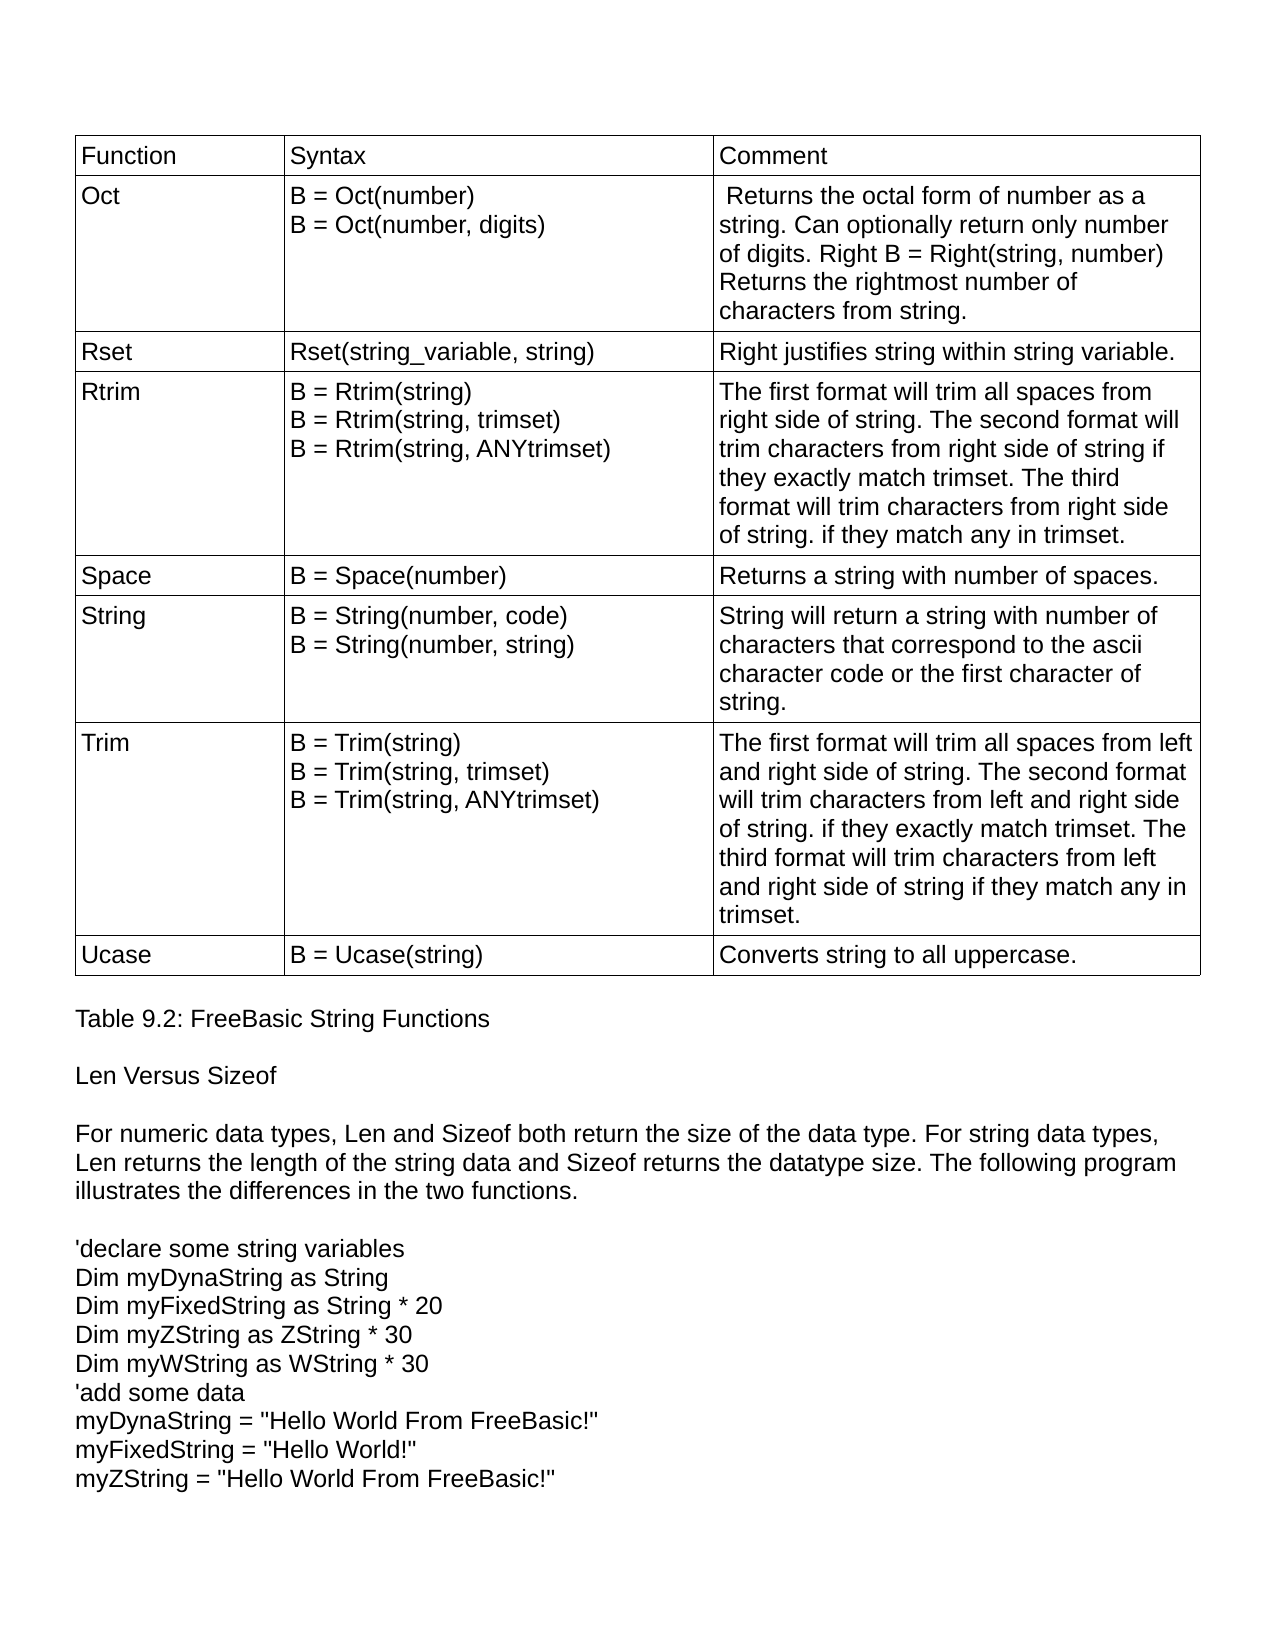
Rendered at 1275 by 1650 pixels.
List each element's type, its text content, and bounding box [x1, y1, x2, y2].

table_header Function [76, 136, 284, 175]
text Dim myFixedString as String * 20 [75, 1291, 1200, 1320]
text Dim myZString as ZString * 30 [75, 1320, 1200, 1349]
table_cell Rset [76, 332, 284, 371]
text Dim myWString as WString * 30 [75, 1349, 1200, 1378]
table_cell String [76, 596, 284, 722]
table_cell Converts string to all uppercase. [714, 936, 1200, 975]
table_cell Space [76, 556, 284, 595]
table_cell B = String(number, code) B = String(number, string) [285, 596, 713, 722]
table_cell Rset(string_variable, string) [285, 332, 713, 371]
text Dim myDynaString as String [75, 1263, 1200, 1291]
table_cell String will return a string with number of characters that correspond to the ascii character code or the first character of string. [714, 596, 1200, 722]
table_cell B = Rtrim(string) B = Rtrim(string, trimset) B = Rtrim(string, ANYtrimset) [285, 372, 713, 555]
table_cell Trim [76, 723, 284, 935]
table_cell Returns the octal form of number as a string. Can optionally return only number of digits. Right B = Right(string, number) Returns the rightmost number of characters from string. [714, 176, 1200, 331]
table_cell The first format will trim all spaces from right side of string. The second format will trim characters from right side of string if they exactly match trimset. The third format will trim characters from right side of string. if they match any in trimset. [714, 372, 1200, 555]
text 'declare some string variables [75, 1234, 1200, 1263]
table_cell Ucase [76, 936, 284, 975]
table_header Syntax [285, 136, 713, 175]
table_cell B = Trim(string) B = Trim(string, trimset) B = Trim(string, ANYtrimset) [285, 723, 713, 935]
text Len Versus Sizeof [75, 1061, 1200, 1090]
table_cell The first format will trim all spaces from left and right side of string. The second format will trim characters from left and right side of string. if they exactly match trimset. The third format will trim characters from left and right side of string if they match any in trimset. [714, 723, 1200, 935]
table_cell Returns a string with number of spaces. [714, 556, 1200, 595]
table_cell Right justifies string within string variable. [714, 332, 1200, 371]
text Table 9.2: FreeBasic String Functions [75, 1004, 1200, 1033]
table_header Comment [714, 136, 1200, 175]
text myDynaString = "Hello World From FreeBasic!" [75, 1406, 1200, 1435]
table_cell Rtrim [76, 372, 284, 555]
text For numeric data types, Len and Sizeof both return the size of the data type. For string data types, Len returns the length of the string data and Sizeof returns the datatype size. The following program illustrates the differences in the two functions. [75, 1119, 1200, 1205]
text myFixedString = "Hello World!" [75, 1435, 1200, 1464]
table_cell B = Space(number) [285, 556, 713, 595]
table_cell B = Ucase(string) [285, 936, 713, 975]
text myZString = "Hello World From FreeBasic!" [75, 1464, 1200, 1493]
text 'add some data [75, 1378, 1200, 1406]
table_cell B = Oct(number) B = Oct(number, digits) [285, 176, 713, 331]
table_cell Oct [76, 176, 284, 331]
